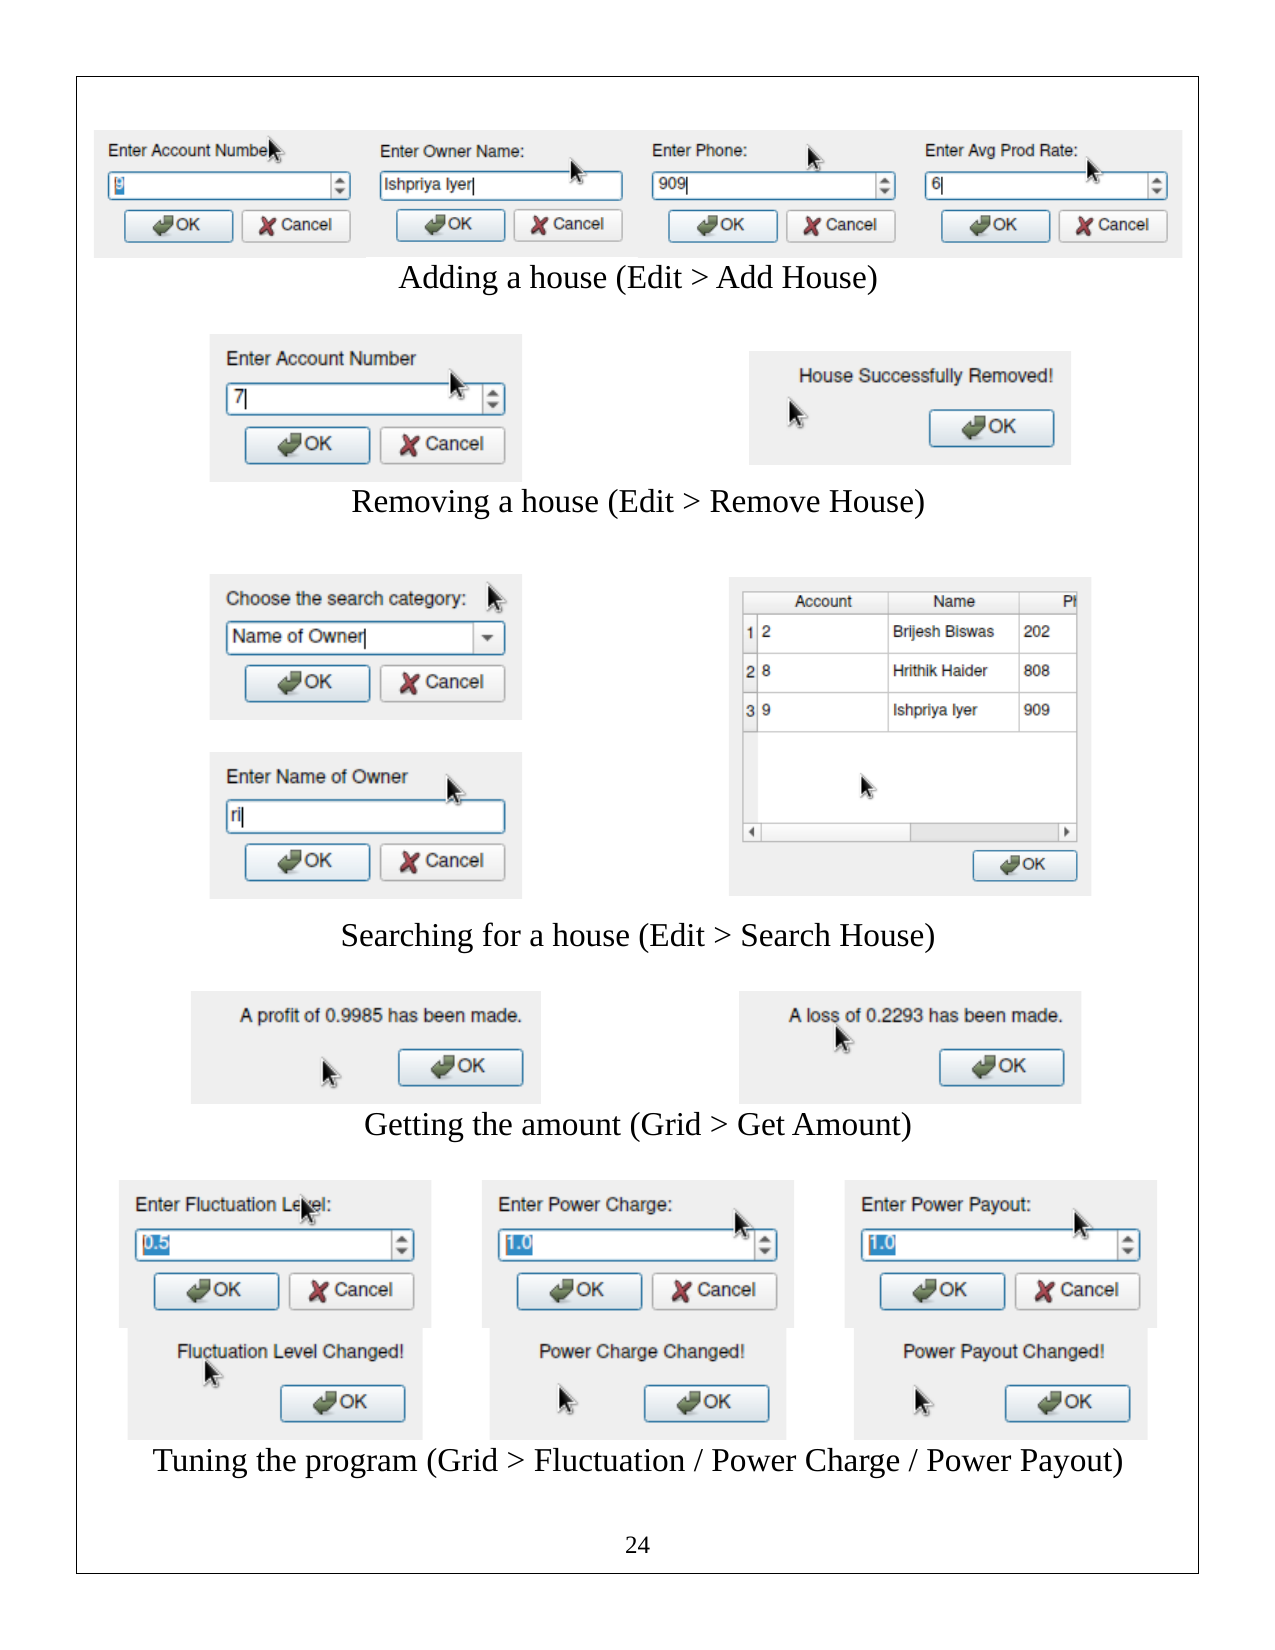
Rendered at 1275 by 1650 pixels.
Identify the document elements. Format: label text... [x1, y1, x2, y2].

table_cell [94, 335, 209, 481]
picture [209, 574, 523, 720]
picture [481, 1180, 795, 1440]
table_cell [787, 1328, 819, 1440]
table_cell [638, 335, 1182, 481]
picture [739, 991, 1082, 1104]
picture [844, 1180, 1158, 1440]
table_cell [1082, 991, 1182, 1104]
table_cell [94, 1142, 1182, 1181]
table_cell [432, 1181, 457, 1327]
picture [728, 577, 1092, 896]
table_cell [638, 991, 739, 1104]
table_cell [94, 558, 638, 736]
table_cell [541, 991, 638, 1104]
table_cell [94, 736, 638, 915]
table_cell Getting the amount (Grid > Get Amount) [94, 1104, 1182, 1142]
table_cell [819, 1328, 853, 1440]
table_cell [638, 558, 1182, 915]
picture [118, 1180, 432, 1440]
table_cell [819, 1181, 844, 1327]
table_cell [94, 1328, 127, 1440]
table_cell Removing a house (Edit > Remove House) [94, 481, 1182, 520]
table_cell [457, 1181, 481, 1327]
picture [190, 991, 541, 1104]
picture [209, 752, 523, 899]
table_cell [1158, 1181, 1182, 1327]
picture [209, 334, 523, 482]
table_cell Adding a house (Edit > Add House) [94, 258, 1182, 296]
table_cell [1148, 1328, 1182, 1440]
table_cell [94, 1181, 118, 1327]
table_cell [94, 991, 190, 1104]
table_cell [523, 335, 638, 481]
table_cell [94, 520, 1182, 558]
table_cell Searching for a house (Edit > Search House) [94, 915, 1182, 953]
picture [93, 130, 1183, 258]
table_cell [795, 1181, 819, 1327]
picture [749, 351, 1072, 465]
table_cell [94, 953, 1182, 991]
table_cell [94, 296, 1182, 334]
table_cell [423, 1328, 457, 1440]
table_cell [94, 92, 1182, 130]
table_cell Tuning the program (Grid > Fluctuation / Power Charge / Power Payout) [94, 1440, 1182, 1478]
table_cell [457, 1328, 489, 1440]
